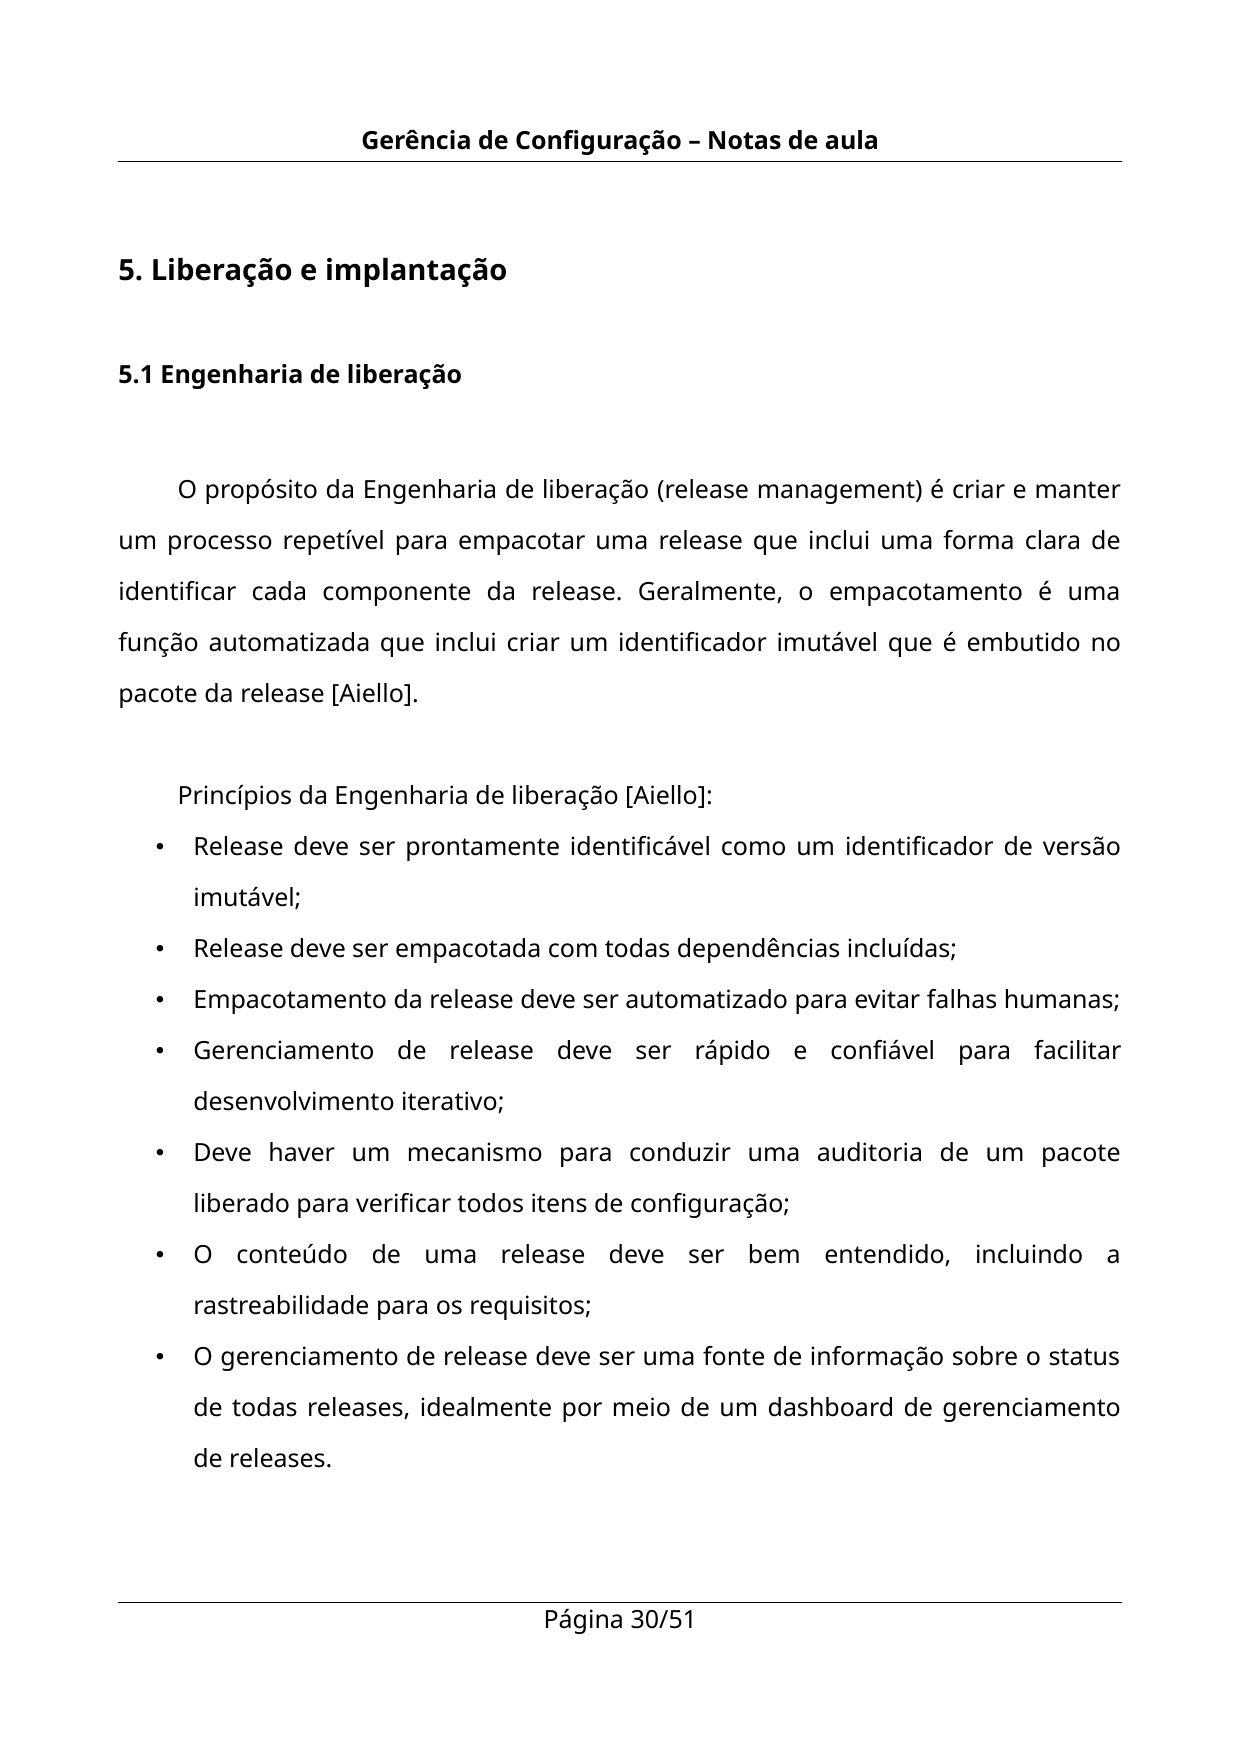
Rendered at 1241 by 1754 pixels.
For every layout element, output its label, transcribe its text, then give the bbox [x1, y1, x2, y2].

list Gerenciamento de release deve ser rápido e confiável para facilitar desenvolvimento iterativo; [156, 1033, 1122, 1118]
list Release deve ser empacotada com todas dependências incluídas; [156, 931, 1122, 965]
list O conteúdo de uma release deve ser bem entendido, incluindo a rastreabilidade para os requisitos; [156, 1237, 1122, 1322]
list O gerenciamento de release deve ser uma fonte de informação sobre o status de todas releases, idealmente por meio de um dashboard de gerenciamento de releases. [156, 1339, 1122, 1475]
subtitle 5.1 Engenharia de liberação [118, 357, 1122, 391]
text Princípios da Engenharia de liberação [Aiello]: [118, 778, 1122, 812]
list Deve haver um mecanismo para conduzir uma auditoria de um pacote liberado para verificar todos itens de configuração; [156, 1135, 1122, 1220]
subtitle 5. Liberação e implantação [118, 249, 1122, 289]
list Release deve ser prontamente identificável como um identificador de versão imutável; [156, 829, 1122, 914]
text O propósito da Engenharia de liberação (release management) é criar e manter um processo repetível para empacotar uma release que inclui uma forma clara de identificar cada componente da release. Geralmente, o empacotamento é uma função automatizada que inclui criar um identificador imutável que é embutido no pacote da release [Aiello]. [118, 471, 1122, 709]
list Empacotamento da release deve ser automatizado para evitar falhas humanas; [156, 982, 1122, 1016]
